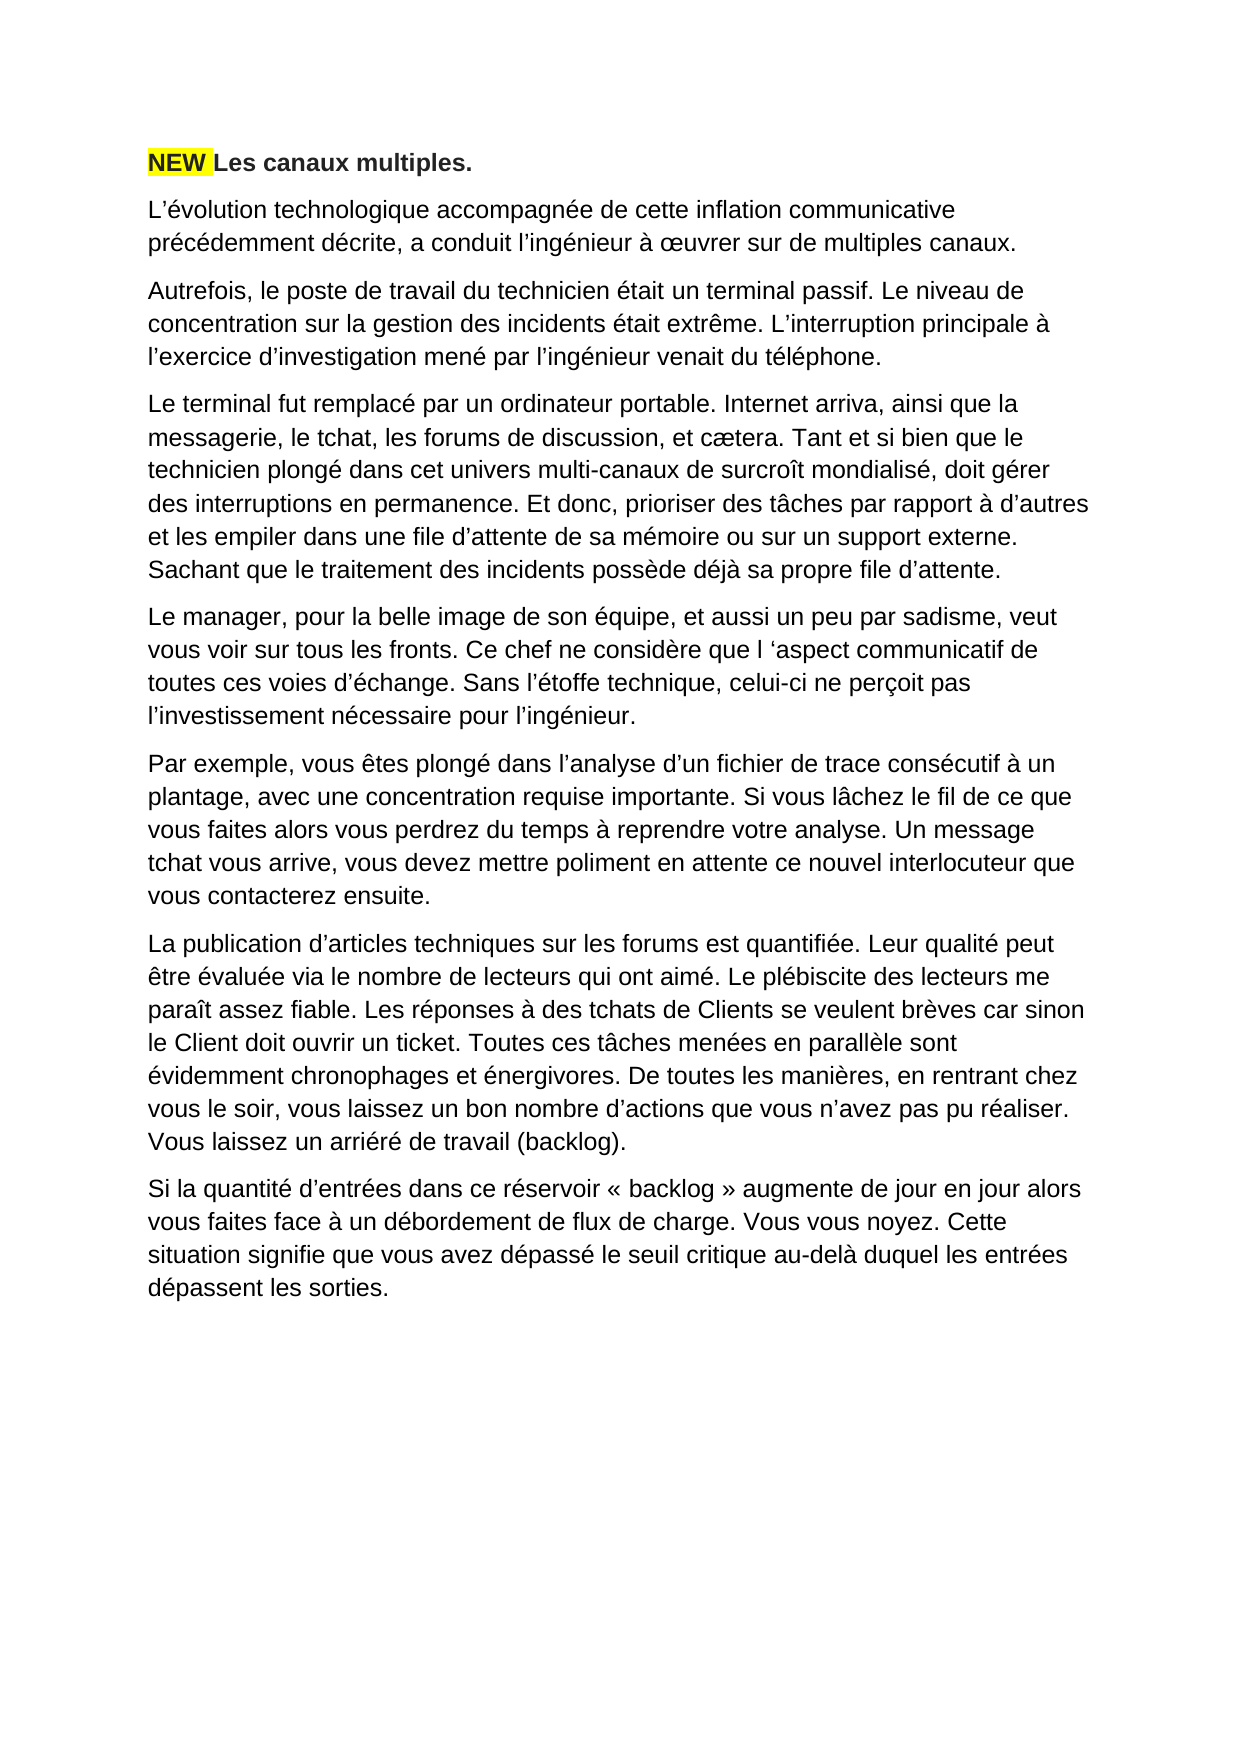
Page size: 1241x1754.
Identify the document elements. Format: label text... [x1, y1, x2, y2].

text La publication d’articles techniques sur les forums est quantifiée. Leur qualité peut être évaluée via le nombre de lecteurs qui ont aimé. Le plébiscite des lecteurs me paraît assez fiable. Les réponses à des tchats de Clients se veulent brèves car sinon le Client doit ouvrir un ticket. Toutes ces tâches menées en parallèle sont évidemment chronophages et énergivores. De toutes les manières, en rentrant chez vous le soir, vous laissez un bon nombre d’actions que vous n’avez pas pu réaliser. Vous laissez un arriéré de travail (backlog). [148, 928, 1093, 1155]
text Par exemple, vous êtes plongé dans l’analyse d’un fichier de trace consécutif à un plantage, avec une concentration requise importante. Si vous lâchez le fil de ce que vous faites alors vous perdrez du temps à reprendre votre analyse. Un message tchat vous arrive, vous devez mettre poliment en attente ce nouvel interlocuteur que vous contacterez ensuite. [148, 749, 1093, 910]
text NEW Les canaux multiples. [148, 148, 1093, 176]
text L’évolution technologique accompagnée de cette inflation communicative précédemment décrite, a conduit l’ingénieur à œuvrer sur de multiples canaux. [148, 195, 1093, 257]
text Autrefois, le poste de travail du technicien était un terminal passif. Le niveau de concentration sur la gestion des incidents était extrême. L’interruption principale à l’exercice d’investigation mené par l’ingénieur venait du téléphone. [148, 276, 1093, 371]
text Le terminal fut remplacé par un ordinateur portable. Internet arriva, ainsi que la messagerie, le tchat, les forums de discussion, et cætera. Tant et si bien que le technicien plongé dans cet univers multi-canaux de surcroît mondialisé, doit gérer des interruptions en permanence. Et donc, prioriser des tâches par rapport à d’autres et les empiler dans une file d’attente de sa mémoire ou sur un support externe. Sachant que le traitement des incidents possède déjà sa propre file d’attente. [148, 389, 1093, 583]
text Le manager, pour la belle image de son équipe, et aussi un peu par sadisme, veut vous voir sur tous les fronts. Ce chef ne considère que l ‘aspect communicatif de toutes ces voies d’échange. Sans l’étoffe technique, celui-ci ne perçoit pas l’investissement nécessaire pour l’ingénieur. [148, 602, 1093, 730]
text Si la quantité d’entrées dans ce réservoir « backlog » augmente de jour en jour alors vous faites face à un débordement de flux de charge. Vous vous noyez. Cette situation signifie que vous avez dépassé le seuil critique au-delà duquel les entrées dépassent les sorties. [148, 1174, 1093, 1302]
